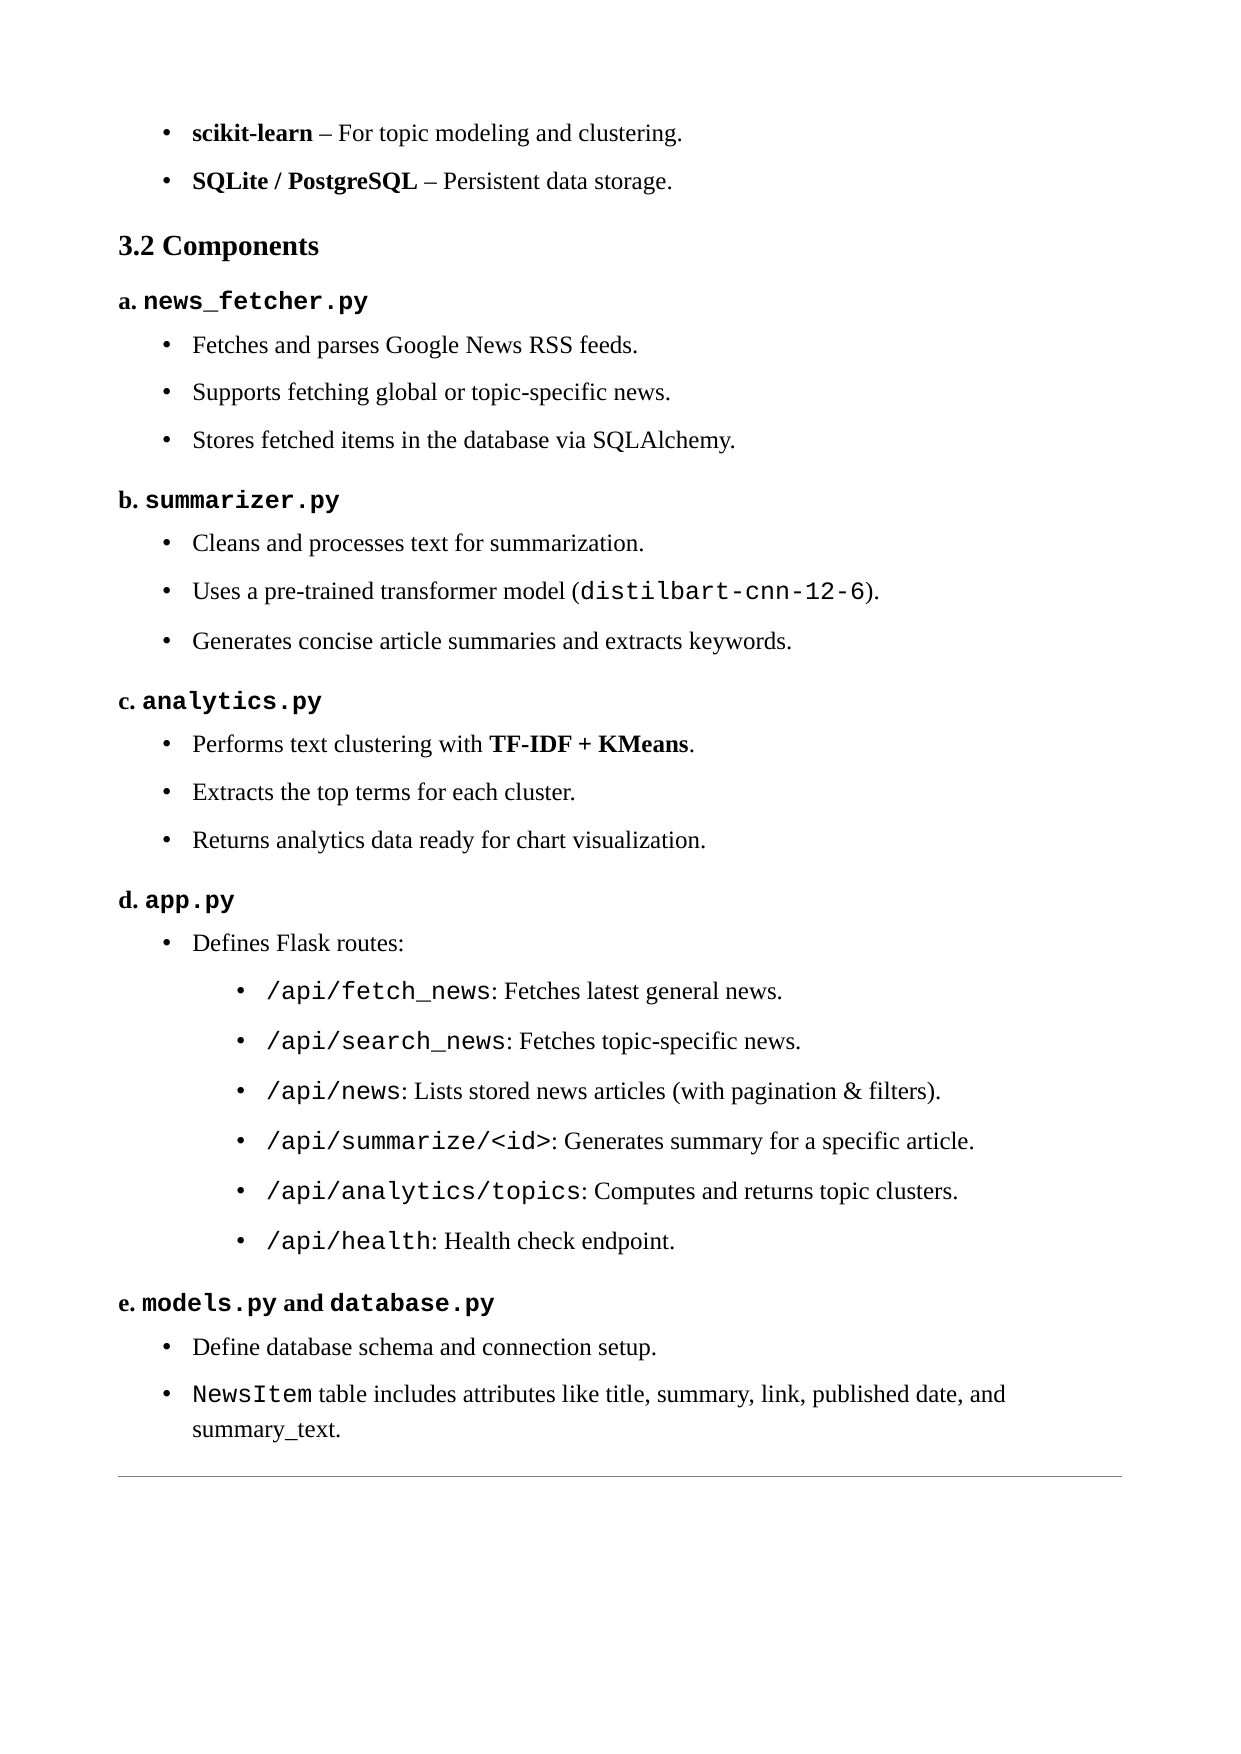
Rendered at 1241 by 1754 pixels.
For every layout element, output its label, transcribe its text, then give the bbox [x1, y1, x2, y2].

list Generates concise article summaries and extracts keywords. [162, 626, 1122, 655]
list Fetches and parses Google News RSS feeds. [162, 330, 1122, 358]
subtitle e. models.py and database.py [118, 1288, 1122, 1319]
list Uses a pre-trained transformer model (distilbart-cnn-12-6). [162, 576, 1122, 607]
list Cleans and processes text for summarization. [162, 528, 1122, 557]
list NewsItem table includes attributes like title, summary, link, published date, and summary_text. [162, 1379, 1122, 1443]
list scikit-learn – For topic modeling and clustering. [162, 118, 1122, 147]
list /api/health: Health check endpoint. [236, 1226, 1122, 1257]
list /api/analytics/topics: Computes and returns topic clusters. [236, 1176, 1122, 1207]
subtitle d. app.py [118, 885, 1122, 916]
list Stores fetched items in the database via SQLAlchemy. [162, 425, 1122, 454]
list SQLite / PostgreSQL – Persistent data storage. [162, 166, 1122, 194]
subtitle b. summarizer.py [118, 485, 1122, 516]
subtitle a. news_fetcher.py [118, 286, 1122, 317]
list Define database schema and connection setup. [162, 1332, 1122, 1360]
list /api/search_news: Fetches topic-specific news. [236, 1026, 1122, 1057]
list Supports fetching global or topic-specific news. [162, 377, 1122, 406]
list /api/news: Lists stored news articles (with pagination & filters). [236, 1076, 1122, 1107]
list Defines Flask routes: [162, 928, 1122, 957]
subtitle 3.2 Components [118, 228, 1122, 261]
subtitle c. analytics.py [118, 686, 1122, 717]
list /api/summarize/<id>: Generates summary for a specific article. [236, 1126, 1122, 1157]
list Extracts the top terms for each cluster. [162, 777, 1122, 806]
list Performs text clustering with TF-IDF + KMeans. [162, 729, 1122, 758]
list Returns analytics data ready for chart visualization. [162, 825, 1122, 853]
list /api/fetch_news: Fetches latest general news. [236, 976, 1122, 1007]
